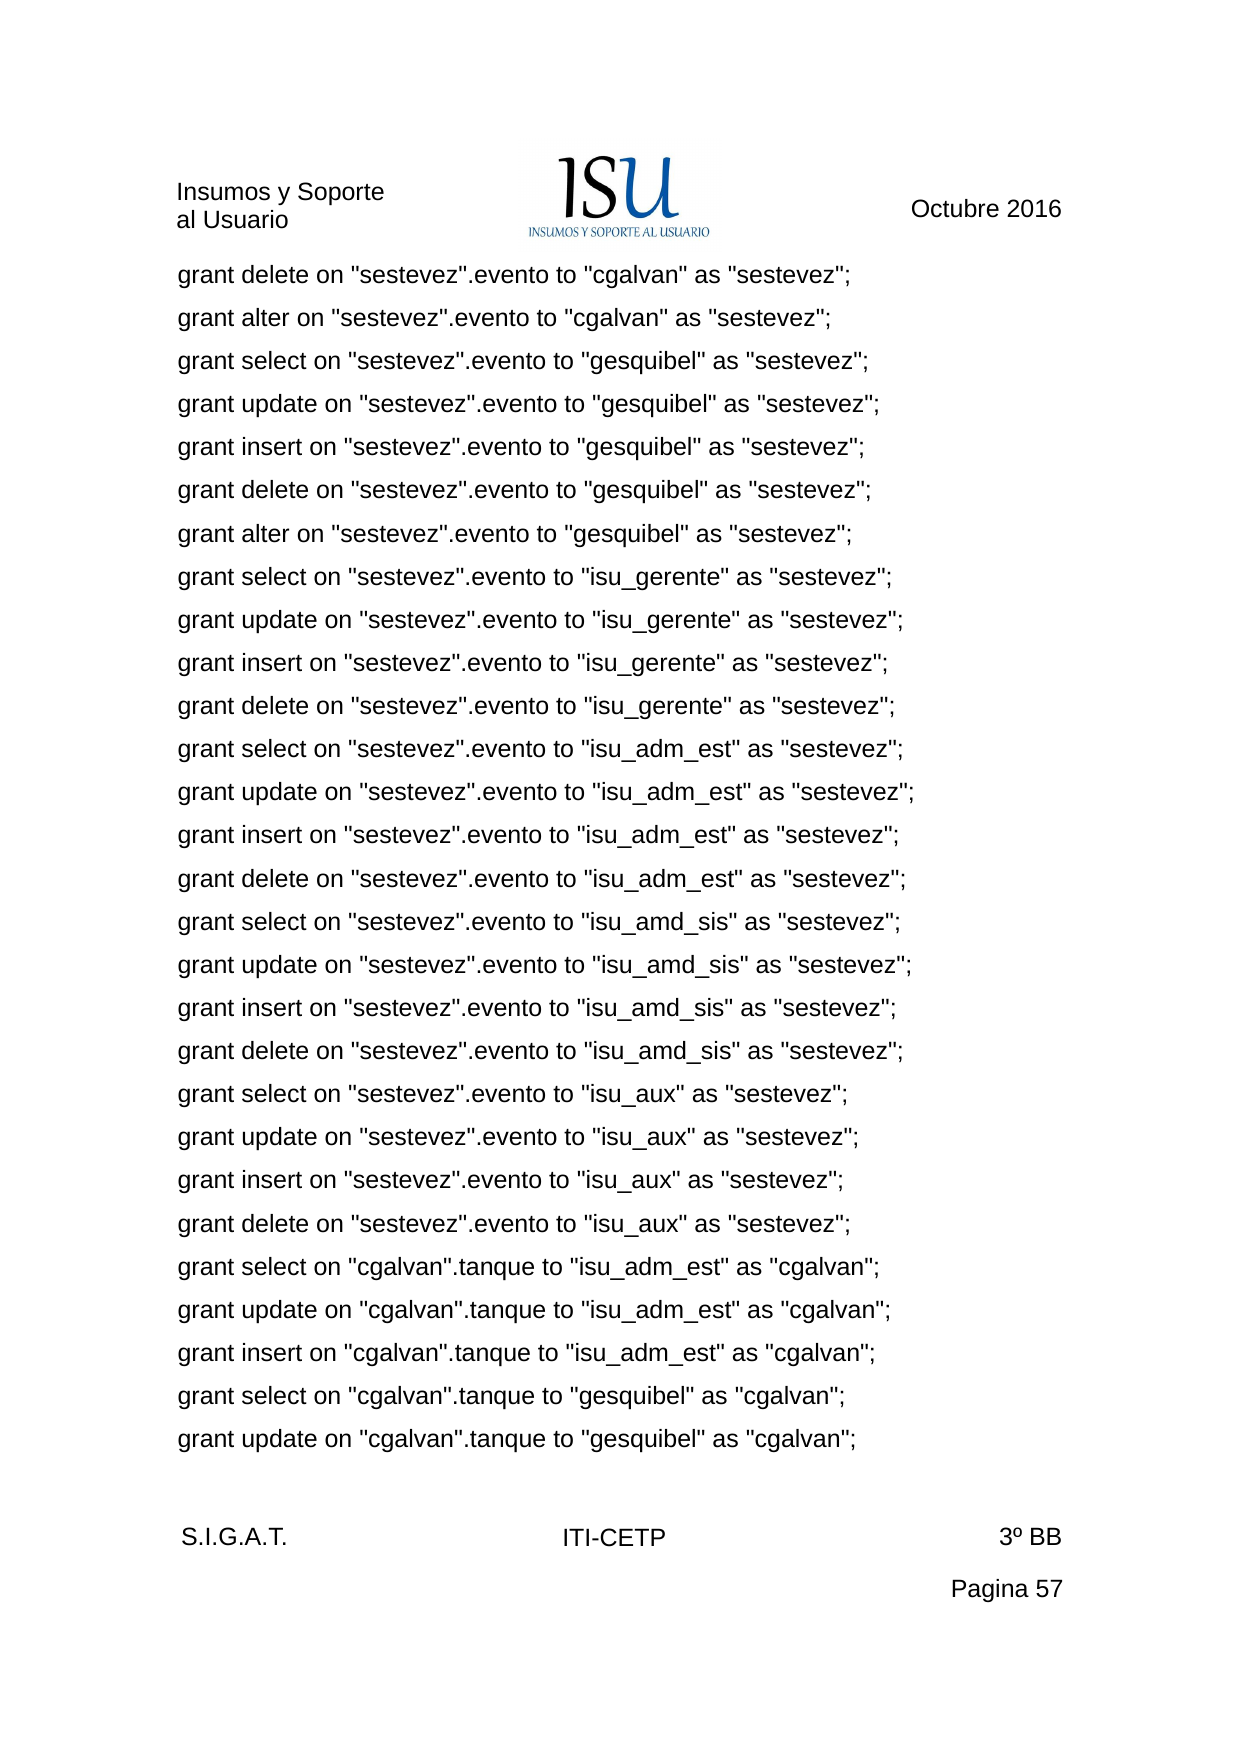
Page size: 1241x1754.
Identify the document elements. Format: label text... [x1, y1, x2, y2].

picture [517, 138, 723, 252]
text grant delete on "sestevez".evento to "isu_amd_sis" as "sestevez"; [177, 1036, 1063, 1065]
text grant delete on "sestevez".evento to "isu_aux" as "sestevez"; [177, 1208, 1063, 1237]
text grant alter on "sestevez".evento to "gesquibel" as "sestevez"; [177, 518, 1063, 547]
text grant update on "cgalvan".tanque to "gesquibel" as "cgalvan"; [177, 1424, 1063, 1453]
text grant update on "sestevez".evento to "isu_gerente" as "sestevez"; [177, 605, 1063, 633]
text grant delete on "sestevez".evento to "isu_adm_est" as "sestevez"; [177, 863, 1063, 892]
text grant insert on "sestevez".evento to "gesquibel" as "sestevez"; [177, 432, 1063, 461]
text grant update on "sestevez".evento to "isu_adm_est" as "sestevez"; [177, 777, 1063, 806]
text grant delete on "sestevez".evento to "gesquibel" as "sestevez"; [177, 475, 1063, 504]
text grant insert on "cgalvan".tanque to "isu_adm_est" as "cgalvan"; [177, 1338, 1063, 1367]
text grant update on "sestevez".evento to "gesquibel" as "sestevez"; [177, 389, 1063, 418]
text grant insert on "sestevez".evento to "isu_gerente" as "sestevez"; [177, 648, 1063, 677]
text grant delete on "sestevez".evento to "isu_gerente" as "sestevez"; [177, 691, 1063, 720]
text grant insert on "sestevez".evento to "isu_adm_est" as "sestevez"; [177, 820, 1063, 849]
text grant update on "sestevez".evento to "isu_aux" as "sestevez"; [177, 1122, 1063, 1151]
text grant update on "sestevez".evento to "isu_amd_sis" as "sestevez"; [177, 950, 1063, 978]
text grant update on "cgalvan".tanque to "isu_adm_est" as "cgalvan"; [177, 1295, 1063, 1323]
text grant select on "sestevez".evento to "isu_aux" as "sestevez"; [177, 1079, 1063, 1108]
text grant select on "cgalvan".tanque to "gesquibel" as "cgalvan"; [177, 1381, 1063, 1410]
text grant insert on "sestevez".evento to "isu_aux" as "sestevez"; [177, 1165, 1063, 1194]
text grant select on "cgalvan".tanque to "isu_adm_est" as "cgalvan"; [177, 1252, 1063, 1280]
text grant alter on "sestevez".evento to "cgalvan" as "sestevez"; [177, 303, 1063, 332]
text grant select on "sestevez".evento to "isu_gerente" as "sestevez"; [177, 562, 1063, 590]
text grant select on "sestevez".evento to "isu_adm_est" as "sestevez"; [177, 734, 1063, 763]
text grant delete on "sestevez".evento to "cgalvan" as "sestevez"; [177, 260, 1063, 288]
text grant insert on "sestevez".evento to "isu_amd_sis" as "sestevez"; [177, 993, 1063, 1022]
text grant select on "sestevez".evento to "isu_amd_sis" as "sestevez"; [177, 907, 1063, 935]
text grant select on "sestevez".evento to "gesquibel" as "sestevez"; [177, 346, 1063, 375]
